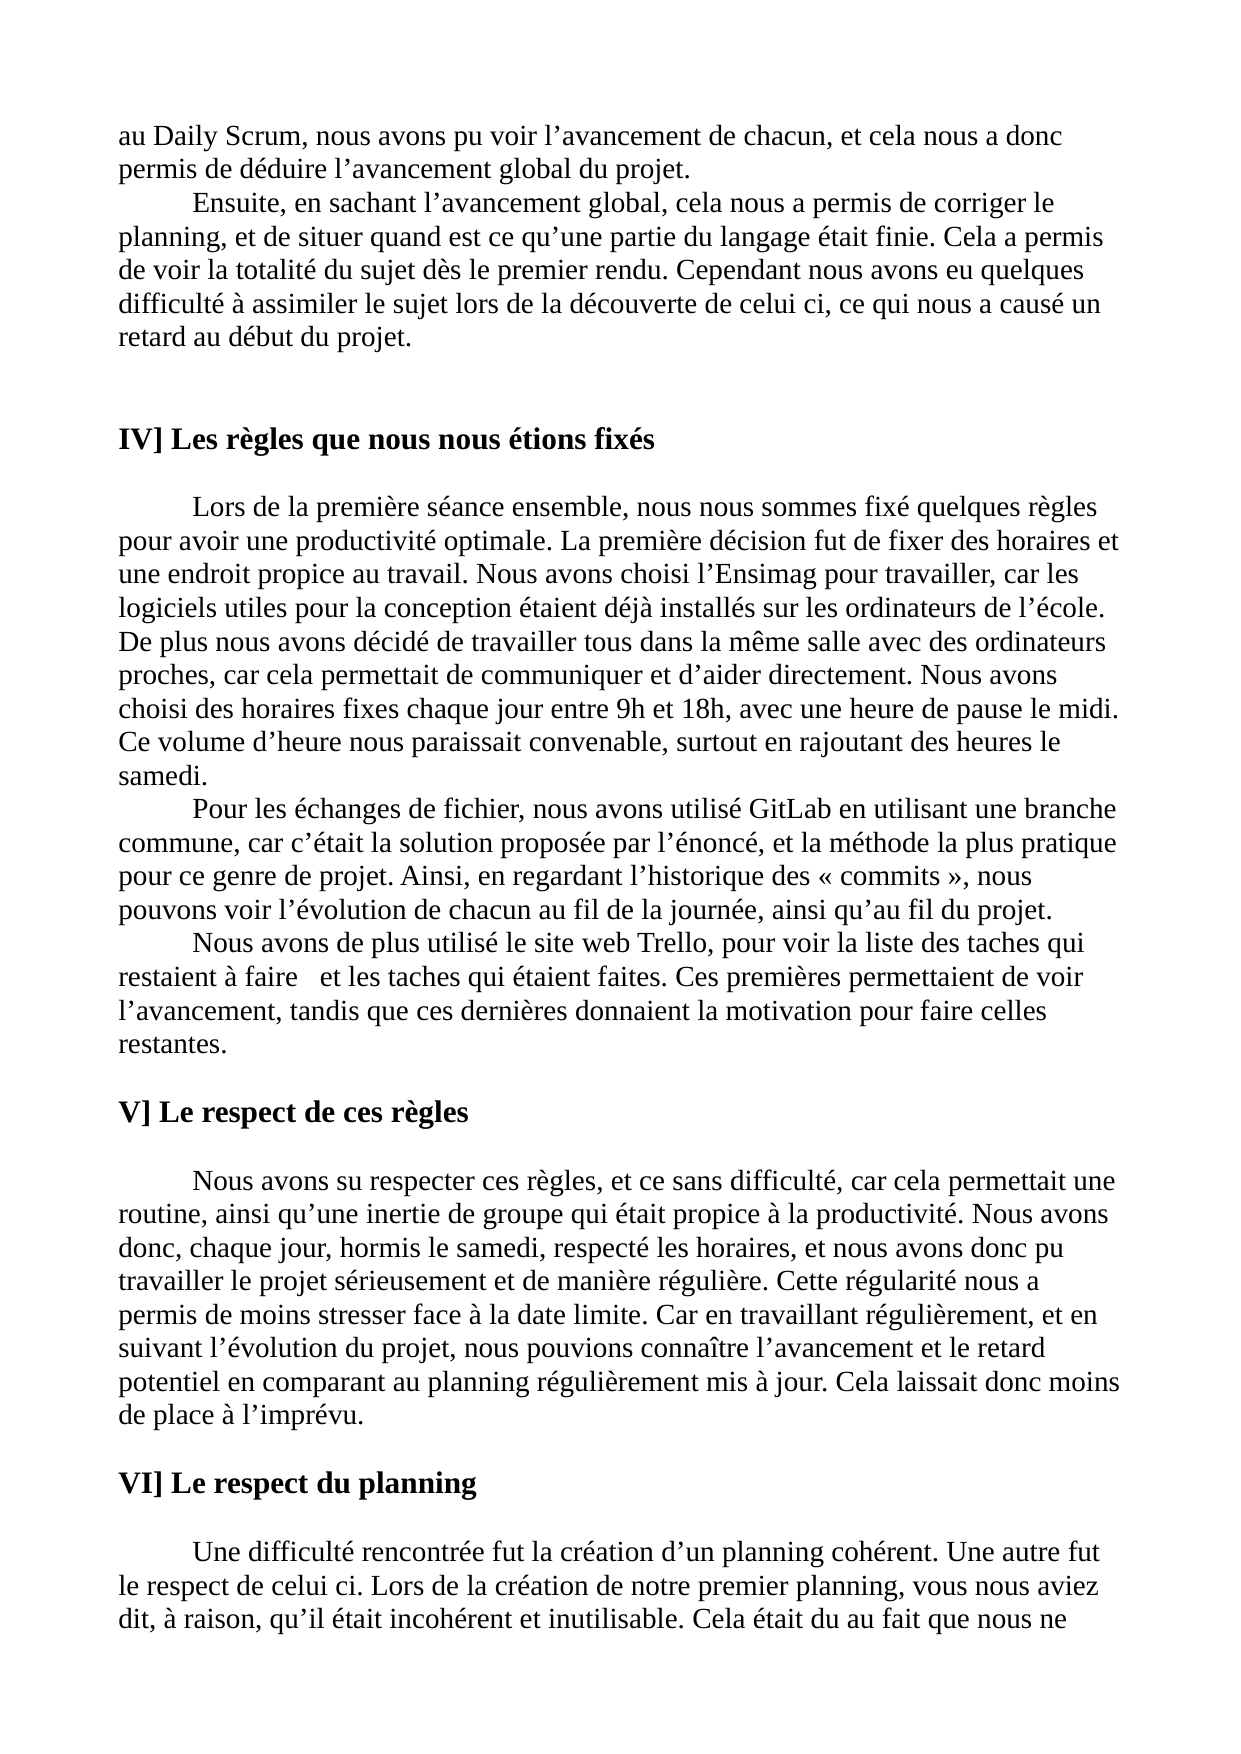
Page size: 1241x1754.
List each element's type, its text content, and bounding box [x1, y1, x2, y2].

text au Daily Scrum, nous avons pu voir l’avancement de chacun, et cela nous a donc permis de déduire l’avancement global du projet. [118, 118, 1122, 185]
text Une difficulté rencontrée fut la création d’un planning cohérent. Une autre fut le respect de celui ci. Lors de la création de notre premier planning, vous nous aviez dit, à raison, qu’il était incohérent et inutilisable. Cela était du au fait que nous ne [118, 1534, 1122, 1635]
text Nous avons su respecter ces règles, et ce sans difficulté, car cela permettait une routine, ainsi qu’une inertie de groupe qui était propice à la productivité. Nous avons donc, chaque jour, hormis le samedi, respecté les horaires, et nous avons donc pu travailler le projet sérieusement et de manière régulière. Cette régularité nous a permis de moins stresser face à la date limite. Car en travaillant régulièrement, et en suivant l’évolution du projet, nous pouvions connaître l’avancement et le retard potentiel en comparant au planning régulièrement mis à jour. Cela laissait donc moins de place à l’imprévu. [118, 1163, 1122, 1431]
text IV] Les règles que nous nous étions fixés [118, 420, 1122, 456]
text Nous avons de plus utilisé le site web Trello, pour voir la liste des taches qui restaient à faire et les taches qui étaient faites. Ces premières permettaient de voir l’avancement, tandis que ces dernières donnaient la motivation pour faire celles restantes. [118, 926, 1122, 1060]
text Lors de la première séance ensemble, nous nous sommes fixé quelques règles pour avoir une productivité optimale. La première décision fut de fixer des horaires et une endroit propice au travail. Nous avons choisi l’Ensimag pour travailler, car les logiciels utiles pour la conception étaient déjà installés sur les ordinateurs de l’école. De plus nous avons décidé de travailler tous dans la même salle avec des ordinateurs proches, car cela permettait de communiquer et d’aider directement. Nous avons choisi des horaires fixes chaque jour entre 9h et 18h, avec une heure de pause le midi. Ce volume d’heure nous paraissait convenable, surtout en rajoutant des heures le samedi. [118, 489, 1122, 791]
text VI] Le respect du planning [118, 1464, 1122, 1501]
text V] Le respect de ces règles [118, 1093, 1122, 1129]
text Ensuite, en sachant l’avancement global, cela nous a permis de corriger le planning, et de situer quand est ce qu’une partie du langage était finie. Cela a permis de voir la totalité du sujet dès le premier rendu. Cependant nous avons eu quelques difficulté à assimiler le sujet lors de la découverte de celui ci, ce qui nous a causé un retard au début du projet. [118, 185, 1122, 353]
text Pour les échanges de fichier, nous avons utilisé GitLab en utilisant une branche commune, car c’était la solution proposée par l’énoncé, et la méthode la plus pratique pour ce genre de projet. Ainsi, en regardant l’historique des « commits », nous pouvons voir l’évolution de chacun au fil de la journée, ainsi qu’au fil du projet. [118, 791, 1122, 926]
